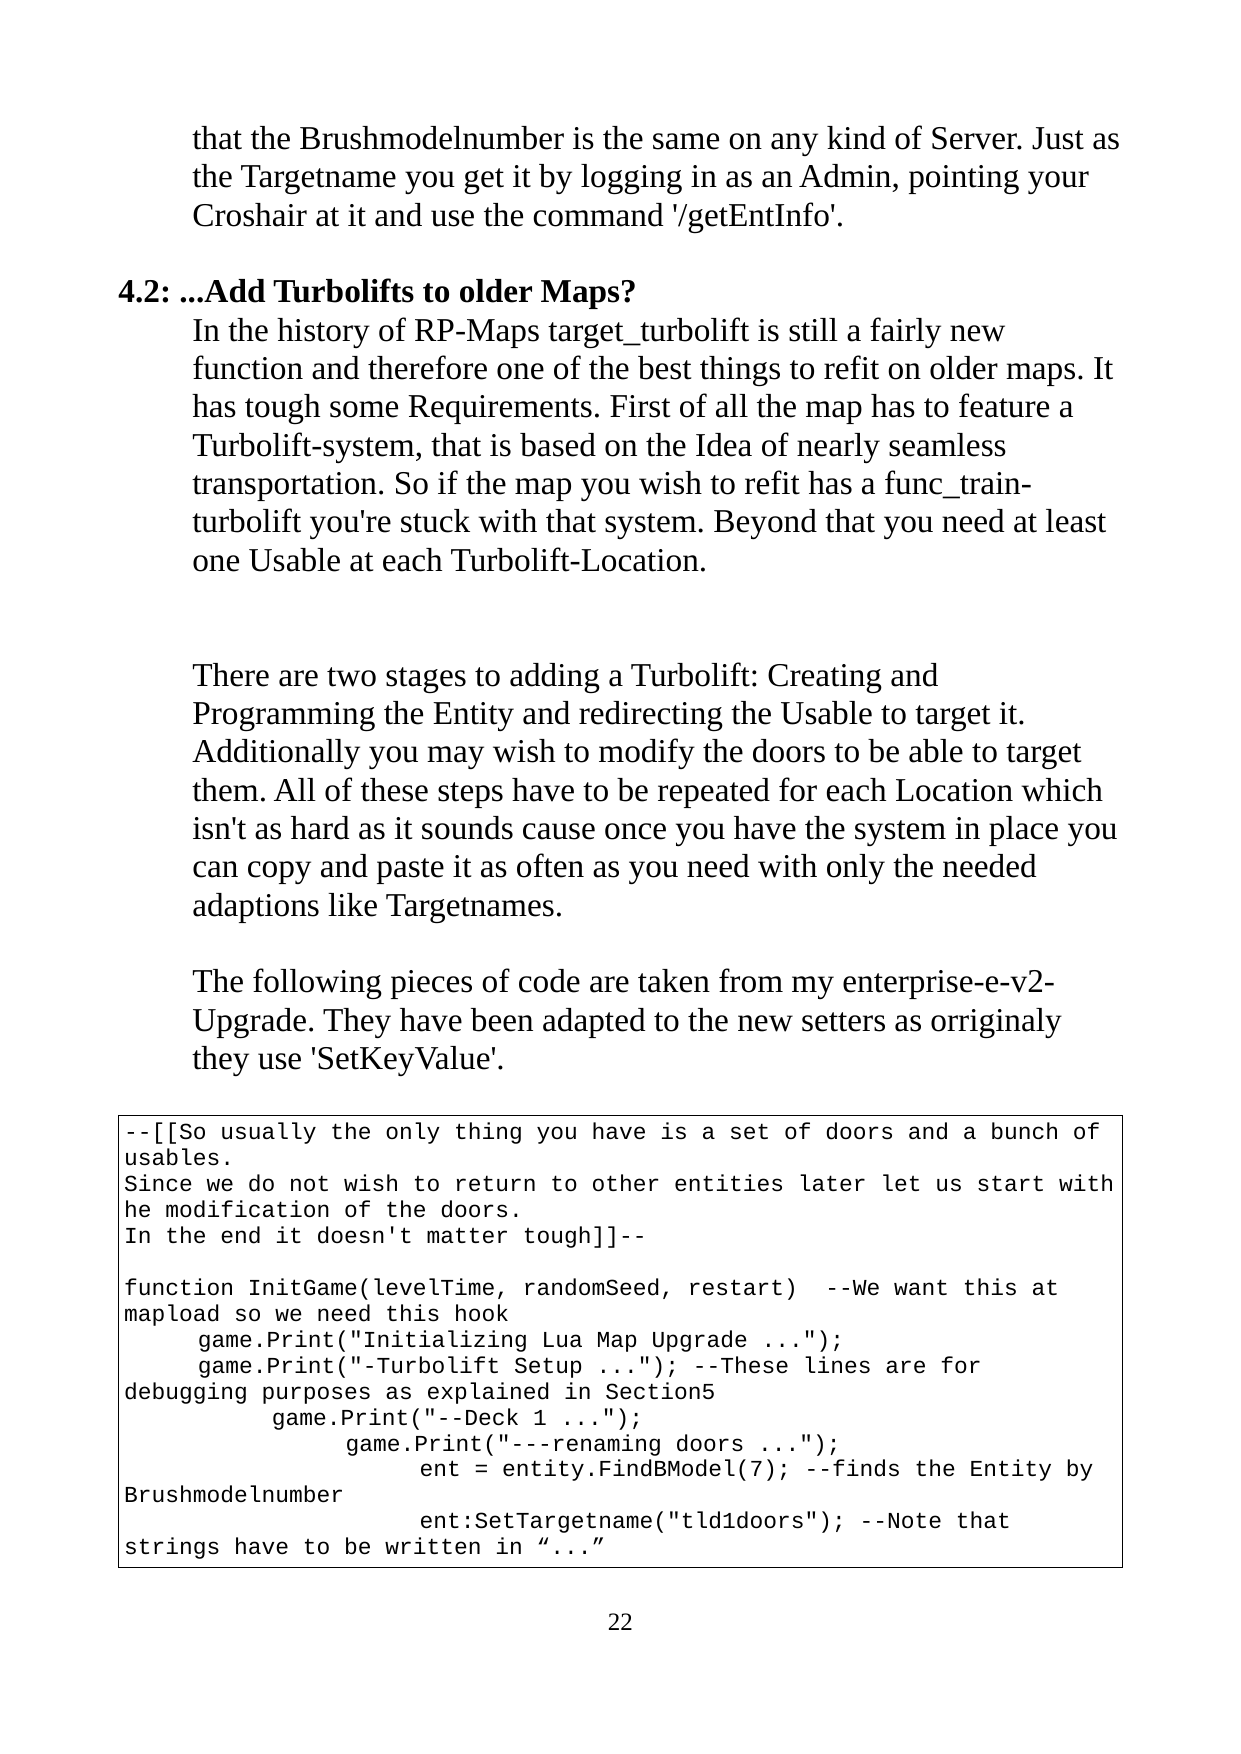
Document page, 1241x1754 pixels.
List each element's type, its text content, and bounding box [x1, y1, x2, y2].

text that the Brushmodelnumber is the same on any kind of Server. Just as the Targetname you get it by logging in as an Admin, pointing your Croshair at it and use the command '/getEntInfo'. [118, 118, 1122, 233]
table_header --[[So usually the only thing you have is a set of doors and a bunch of usables. Since we do not wish to return to other entities later let us start with he modification of the doors. In the end it doesn't matter tough]]-- function InitGame(levelTime, randomSeed, restart) --We want this at mapload so we need this hook game.Print("Initializing Lua Map Upgrade ..."); game.Print("-Turbolift Setup ..."); --These lines are for debugging purposes as explained in Section5 game.Print("--Deck 1 ..."); game.Print("---renaming doors ..."); ent = entity.FindBModel(7); --finds the Entity by Brushmodelnumber ent:SetTargetname("tld1doors"); --Note that strings have to be written in “...” [119, 1116, 1122, 1567]
text The following pieces of code are taken from my enterprise-e-v2- Upgrade. They have been adapted to the new setters as orriginaly they use 'SetKeyValue'. [118, 961, 1122, 1076]
text In the history of RP-Maps target_turbolift is still a fairly new function and therefore one of the best things to refit on older maps. It has tough some Requirements. First of all the map has to feature a Turbolift-system, that is based on the Idea of nearly seamless transportation. So if the map you wish to refit has a func_train- turbolift you're stuck with that system. Beyond that you need at least one Usable at each Turbolift-Location. [118, 310, 1122, 578]
text There are two stages to adding a Turbolift: Creating and Programming the Entity and redirecting the Usable to target it. Additionally you may wish to modify the doors to be able to target them. All of these steps have to be repeated for each Location which isn't as hard as it sounds cause once you have the system in place you can copy and paste it as often as you need with only the needed adaptions like Targetnames. [118, 655, 1122, 923]
text 4.2: ...Add Turbolifts to older Maps? [118, 271, 1122, 310]
